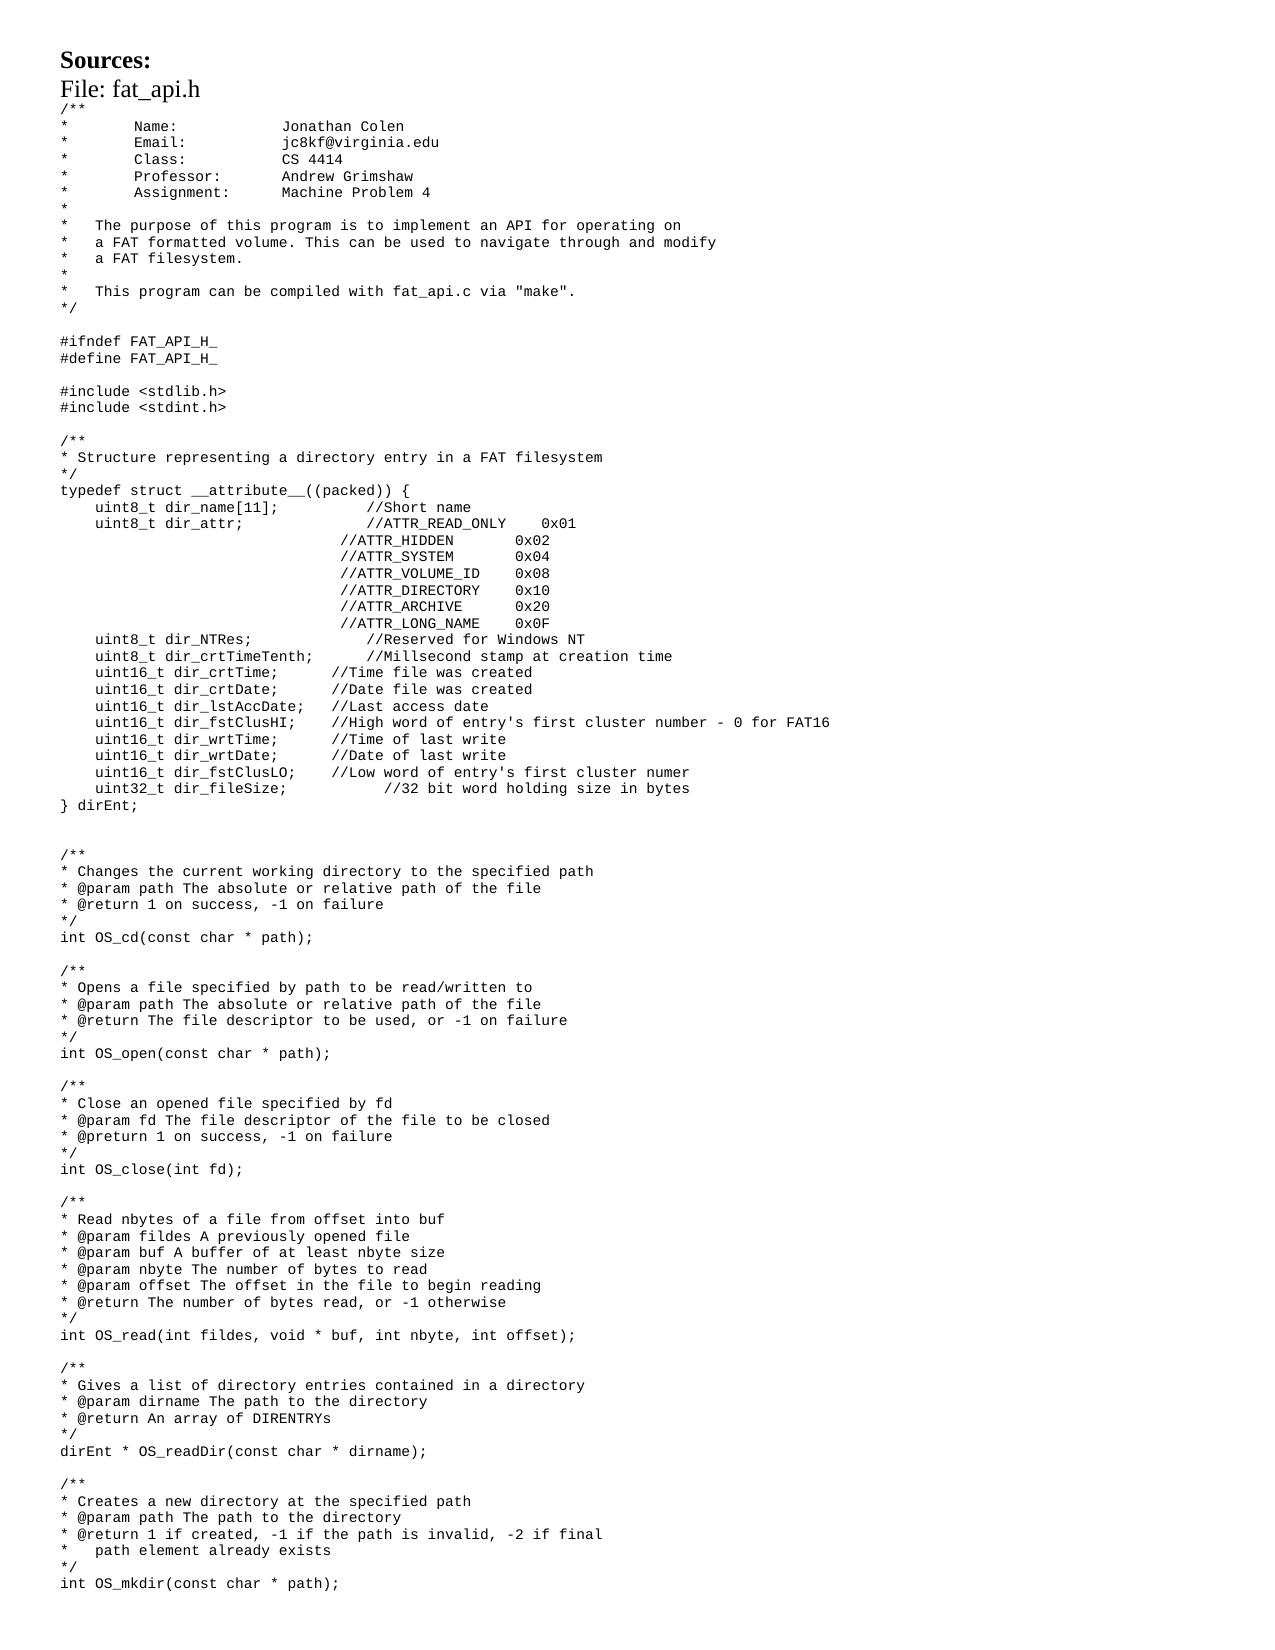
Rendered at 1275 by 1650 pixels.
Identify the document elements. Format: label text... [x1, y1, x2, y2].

text * @param buf A buffer of at least nbyte size [60, 1245, 1215, 1262]
text * Gives a list of directory entries contained in a directory [60, 1378, 1215, 1394]
text File: fat_api.h [60, 74, 1215, 102]
text uint16_t dir_fstClusLO; //Low word of entry's first cluster numer [60, 765, 1215, 782]
text uint8_t dir_name[11]; //Short name [60, 500, 1215, 517]
text int OS_close(int fd); [60, 1162, 1215, 1179]
text uint16_t dir_lstAccDate; //Last access date [60, 699, 1215, 715]
text /** [60, 1196, 1215, 1212]
text /** [60, 1080, 1215, 1096]
text * Name: Jonathan Colen [60, 119, 1215, 136]
text * path element already exists [60, 1543, 1215, 1560]
text * Assignment: Machine Problem 4 [60, 185, 1215, 202]
text //ATTR_ARCHIVE 0x20 [60, 599, 1215, 616]
text * @return The file descriptor to be used, or -1 on failure [60, 1013, 1215, 1030]
text /** [60, 848, 1215, 864]
text /** [60, 1361, 1215, 1378]
text #define FAT_API_H_ [60, 351, 1215, 367]
text /** [60, 1477, 1215, 1494]
text */ [60, 301, 1215, 318]
text //ATTR_VOLUME_ID 0x08 [60, 566, 1215, 583]
text * a FAT filesystem. [60, 252, 1215, 268]
text //ATTR_LONG_NAME 0x0F [60, 616, 1215, 632]
text uint8_t dir_attr; //ATTR_READ_ONLY 0x01 [60, 517, 1215, 533]
text * [60, 202, 1215, 218]
text uint16_t dir_wrtTime; //Time of last write [60, 732, 1215, 748]
text */ [60, 1560, 1215, 1577]
text uint16_t dir_wrtDate; //Date of last write [60, 748, 1215, 765]
text */ [60, 467, 1215, 483]
text uint16_t dir_crtDate; //Date file was created [60, 682, 1215, 699]
text int OS_cd(const char * path); [60, 931, 1215, 947]
text * @param fd The file descriptor of the file to be closed [60, 1113, 1215, 1129]
text #ifndef FAT_API_H_ [60, 334, 1215, 351]
text */ [60, 914, 1215, 931]
text * Opens a file specified by path to be read/written to [60, 980, 1215, 997]
text */ [60, 1312, 1215, 1328]
text * @return An array of DIRENTRYs [60, 1411, 1215, 1427]
text * a FAT formatted volume. This can be used to navigate through and modify [60, 235, 1215, 252]
text * @param nbyte The number of bytes to read [60, 1262, 1215, 1278]
text * @preturn 1 on success, -1 on failure [60, 1129, 1215, 1146]
text * Class: CS 4414 [60, 152, 1215, 169]
text //ATTR_HIDDEN 0x02 [60, 533, 1215, 550]
text * Structure representing a directory entry in a FAT filesystem [60, 450, 1215, 467]
text /** [60, 102, 1215, 119]
text #include <stdlib.h> [60, 384, 1215, 401]
text //ATTR_DIRECTORY 0x10 [60, 583, 1215, 599]
text */ [60, 1427, 1215, 1444]
text uint8_t dir_crtTimeTenth; //Millsecond stamp at creation time [60, 649, 1215, 666]
text typedef struct __attribute__((packed)) { [60, 483, 1215, 500]
text * @param path The absolute or relative path of the file [60, 881, 1215, 897]
text uint16_t dir_fstClusHI; //High word of entry's first cluster number - 0 for FAT16 [60, 715, 1215, 732]
text * @return 1 if created, -1 if the path is invalid, -2 if final [60, 1527, 1215, 1543]
text * @param fildes A previously opened file [60, 1229, 1215, 1245]
text * [60, 268, 1215, 285]
text Sources: [60, 45, 1215, 74]
text * @return The number of bytes read, or -1 otherwise [60, 1295, 1215, 1312]
text uint16_t dir_crtTime; //Time file was created [60, 666, 1215, 682]
text /** [60, 434, 1215, 450]
text * Professor: Andrew Grimshaw [60, 169, 1215, 185]
text int OS_mkdir(const char * path); [60, 1577, 1215, 1593]
text */ [60, 1146, 1215, 1162]
text * The purpose of this program is to implement an API for operating on [60, 218, 1215, 235]
text uint32_t dir_fileSize; //32 bit word holding size in bytes [60, 782, 1215, 798]
text * Email: jc8kf@virginia.edu [60, 136, 1215, 152]
text /** [60, 964, 1215, 980]
text * Changes the current working directory to the specified path [60, 864, 1215, 881]
text int OS_open(const char * path); [60, 1047, 1215, 1063]
text * Read nbytes of a file from offset into buf [60, 1212, 1215, 1229]
text //ATTR_SYSTEM 0x04 [60, 550, 1215, 566]
text */ [60, 1030, 1215, 1047]
text dirEnt * OS_readDir(const char * dirname); [60, 1444, 1215, 1461]
text * @param path The absolute or relative path of the file [60, 997, 1215, 1013]
text * Close an opened file specified by fd [60, 1096, 1215, 1113]
text * @param path The path to the directory [60, 1510, 1215, 1527]
text * This program can be compiled with fat_api.c via "make". [60, 285, 1215, 301]
text uint8_t dir_NTRes; //Reserved for Windows NT [60, 632, 1215, 649]
text #include <stdint.h> [60, 401, 1215, 417]
text * @param dirname The path to the directory [60, 1394, 1215, 1411]
text * @param offset The offset in the file to begin reading [60, 1278, 1215, 1295]
text * Creates a new directory at the specified path [60, 1494, 1215, 1510]
text * @return 1 on success, -1 on failure [60, 897, 1215, 914]
text int OS_read(int fildes, void * buf, int nbyte, int offset); [60, 1328, 1215, 1345]
text } dirEnt; [60, 798, 1215, 815]
